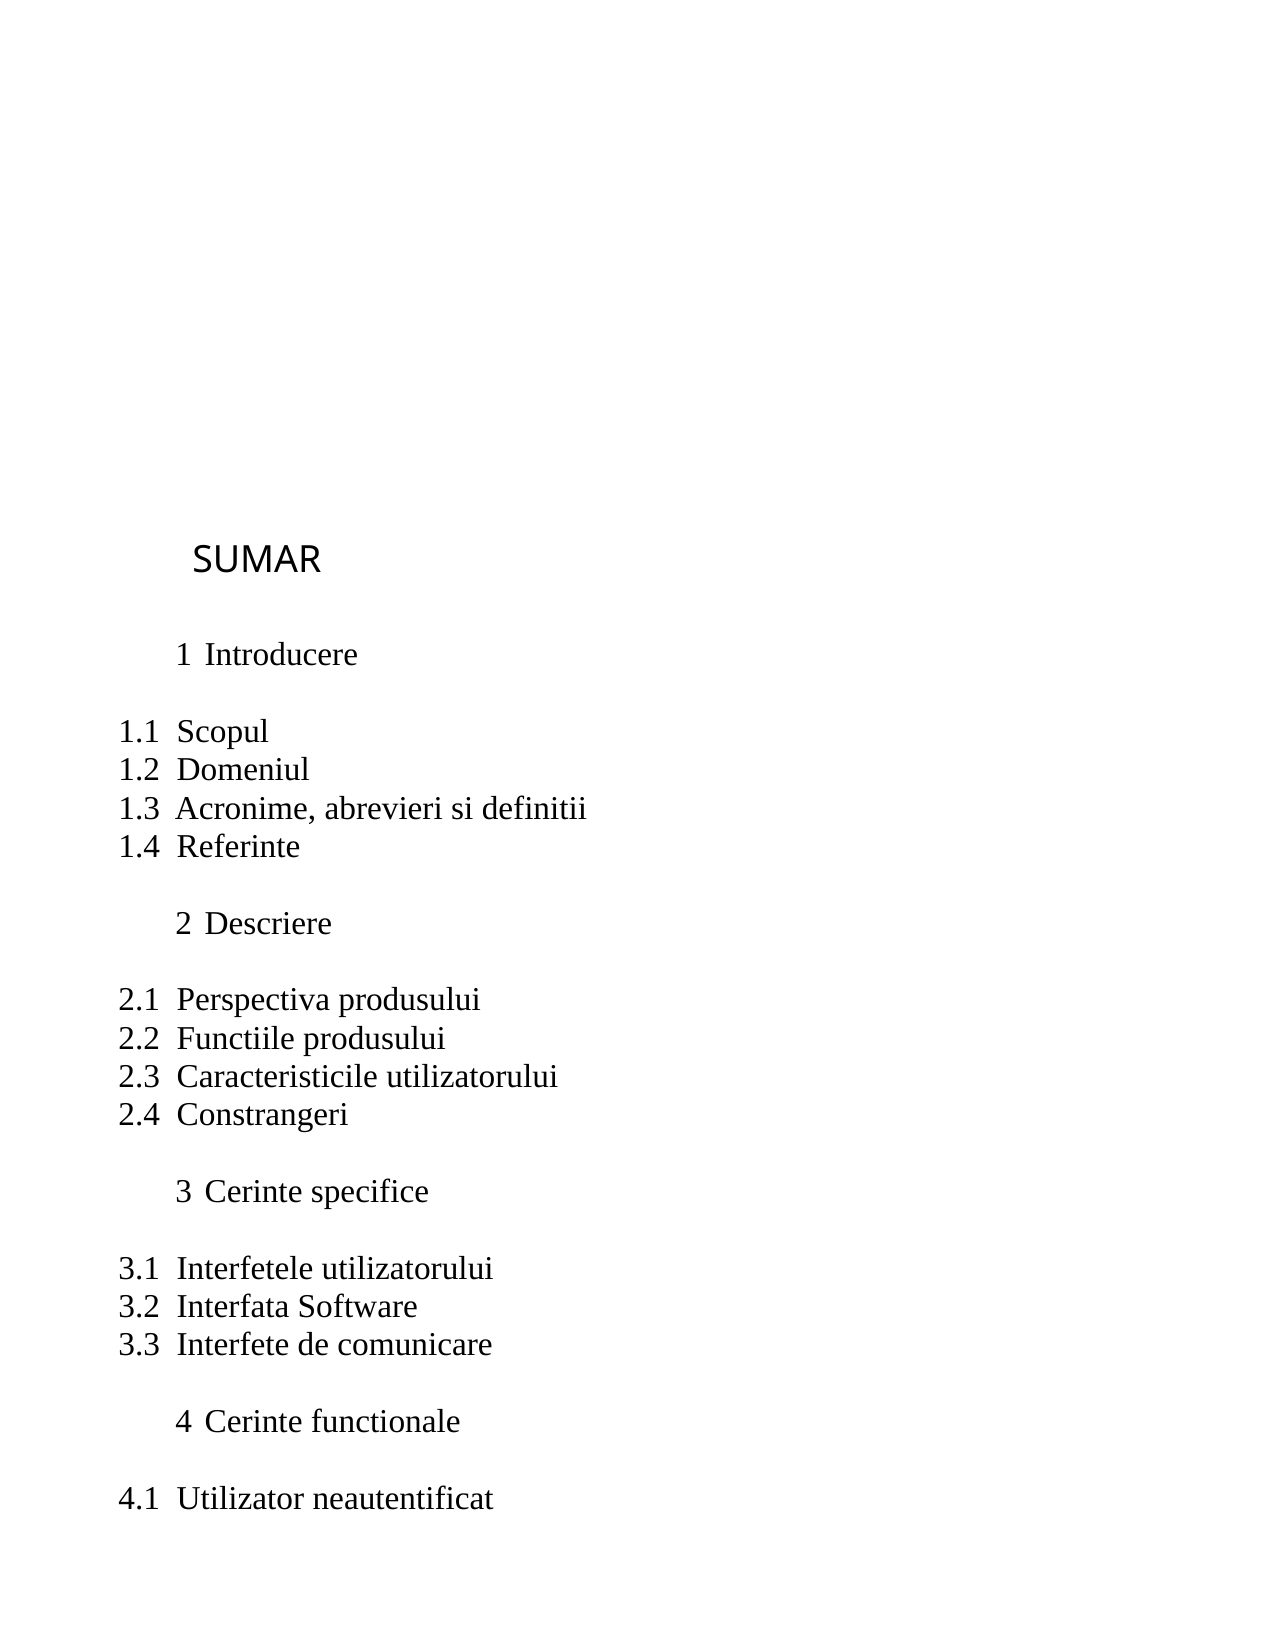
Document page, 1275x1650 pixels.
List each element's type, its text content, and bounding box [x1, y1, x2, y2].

list Descriere [167, 903, 1157, 941]
text 1.2 Domeniul [118, 749, 1157, 788]
text 1.3 Acronime, abrevieri si definitii [118, 788, 1157, 826]
text 2.4 Constrangeri [118, 1094, 1157, 1133]
text 4.1 Utilizator neautentificat [118, 1478, 1157, 1516]
text SUMAR [118, 532, 1157, 583]
text 1.1 Scopul [118, 711, 1157, 749]
text 3.1 Interfetele utilizatorului [118, 1248, 1157, 1286]
text 2.3 Caracteristicile utilizatorului [118, 1056, 1157, 1094]
text 3.3 Interfete de comunicare [118, 1324, 1157, 1363]
list Cerinte specifice [167, 1171, 1157, 1209]
text 1.4 Referinte [118, 826, 1157, 864]
text 2.2 Functiile produsului [118, 1018, 1157, 1056]
list Introducere [167, 634, 1157, 673]
list Cerinte functionale [167, 1401, 1157, 1439]
text 2.1 Perspectiva produsului [118, 979, 1157, 1018]
text 3.2 Interfata Software [118, 1286, 1157, 1324]
